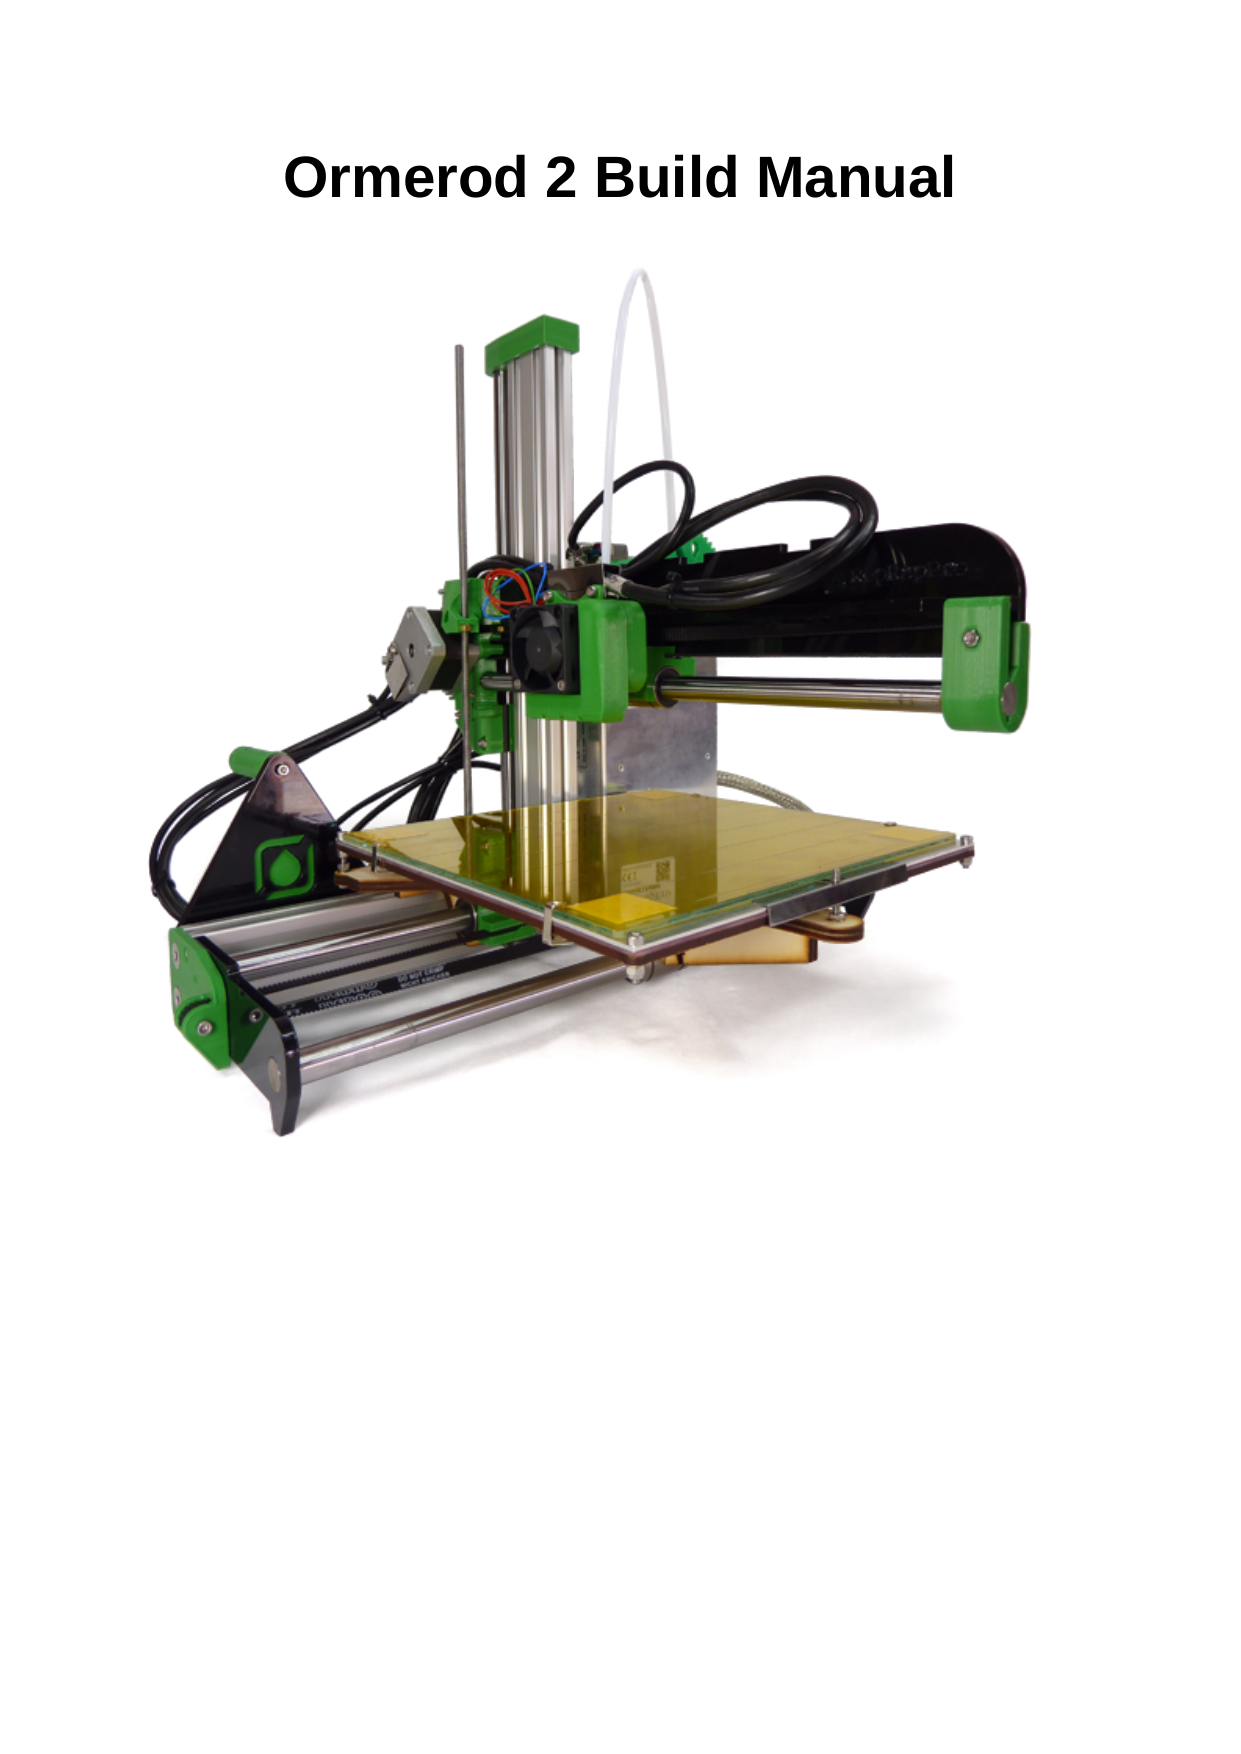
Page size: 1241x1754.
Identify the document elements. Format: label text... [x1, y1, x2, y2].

picture [123, 228, 1062, 1166]
table_header [118, 223, 1122, 1172]
title Ormerod 2 Build Manual [118, 143, 1122, 210]
